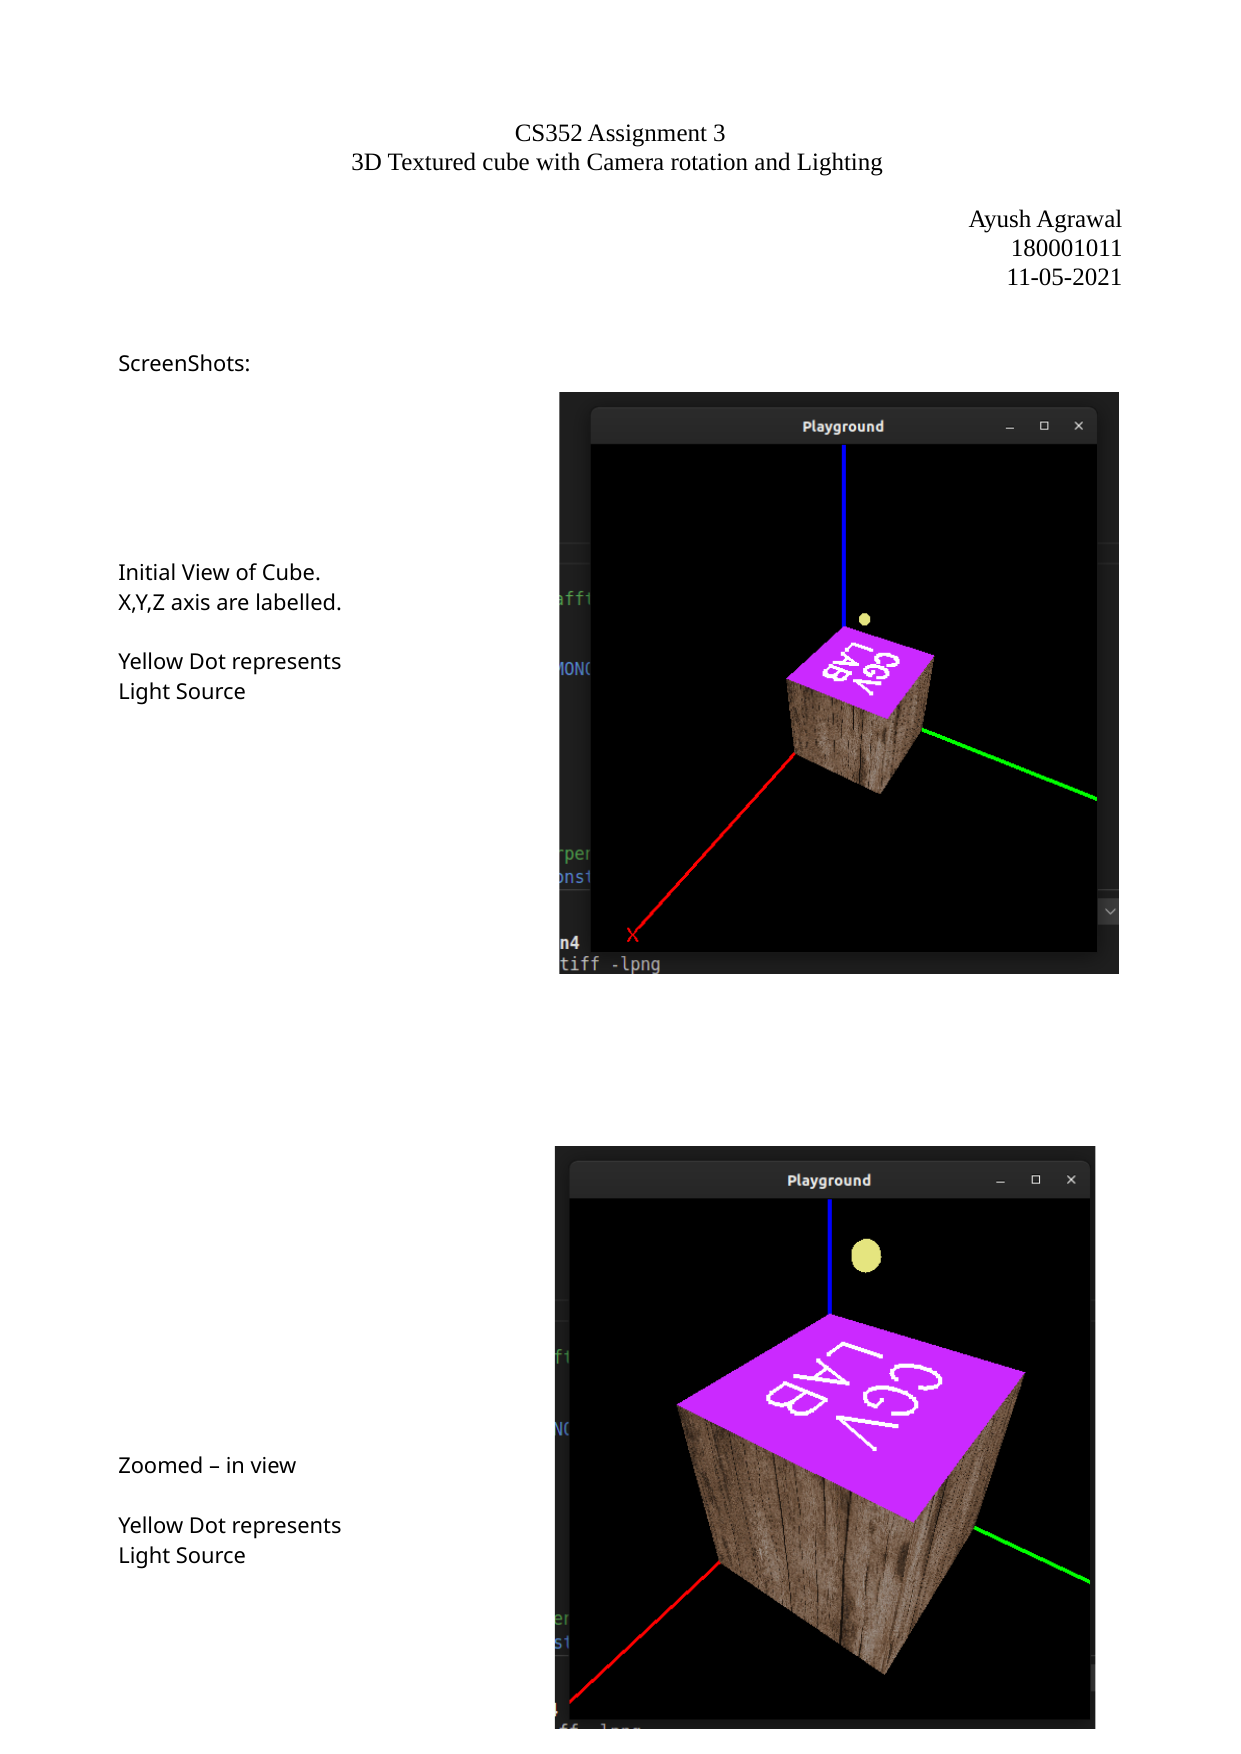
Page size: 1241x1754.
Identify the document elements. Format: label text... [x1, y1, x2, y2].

text 11-05-2021 [118, 262, 1122, 291]
text Yellow Dot represents [118, 646, 708, 676]
text 3D Textured cube with Camera rotation and Lighting [118, 147, 1122, 176]
text ScreenShots: [118, 348, 1122, 378]
text [1096, 1540, 1122, 1569]
text Yellow Dot represents [118, 1510, 711, 1540]
text 180001011 [118, 233, 1122, 262]
text [1096, 1510, 1122, 1540]
picture [708, 392, 1119, 974]
text X,Y,Z axis are labelled. [118, 586, 708, 616]
text Initial View of Cube. [118, 557, 708, 586]
text CS352 Assignment 3 [118, 118, 1122, 147]
text Light Source [118, 1540, 711, 1569]
text Light Source [118, 676, 708, 706]
text Zoomed – in view [118, 1450, 711, 1480]
text [1096, 1450, 1122, 1480]
text Ayush Agrawal [118, 204, 1122, 233]
picture [711, 1146, 1096, 1729]
